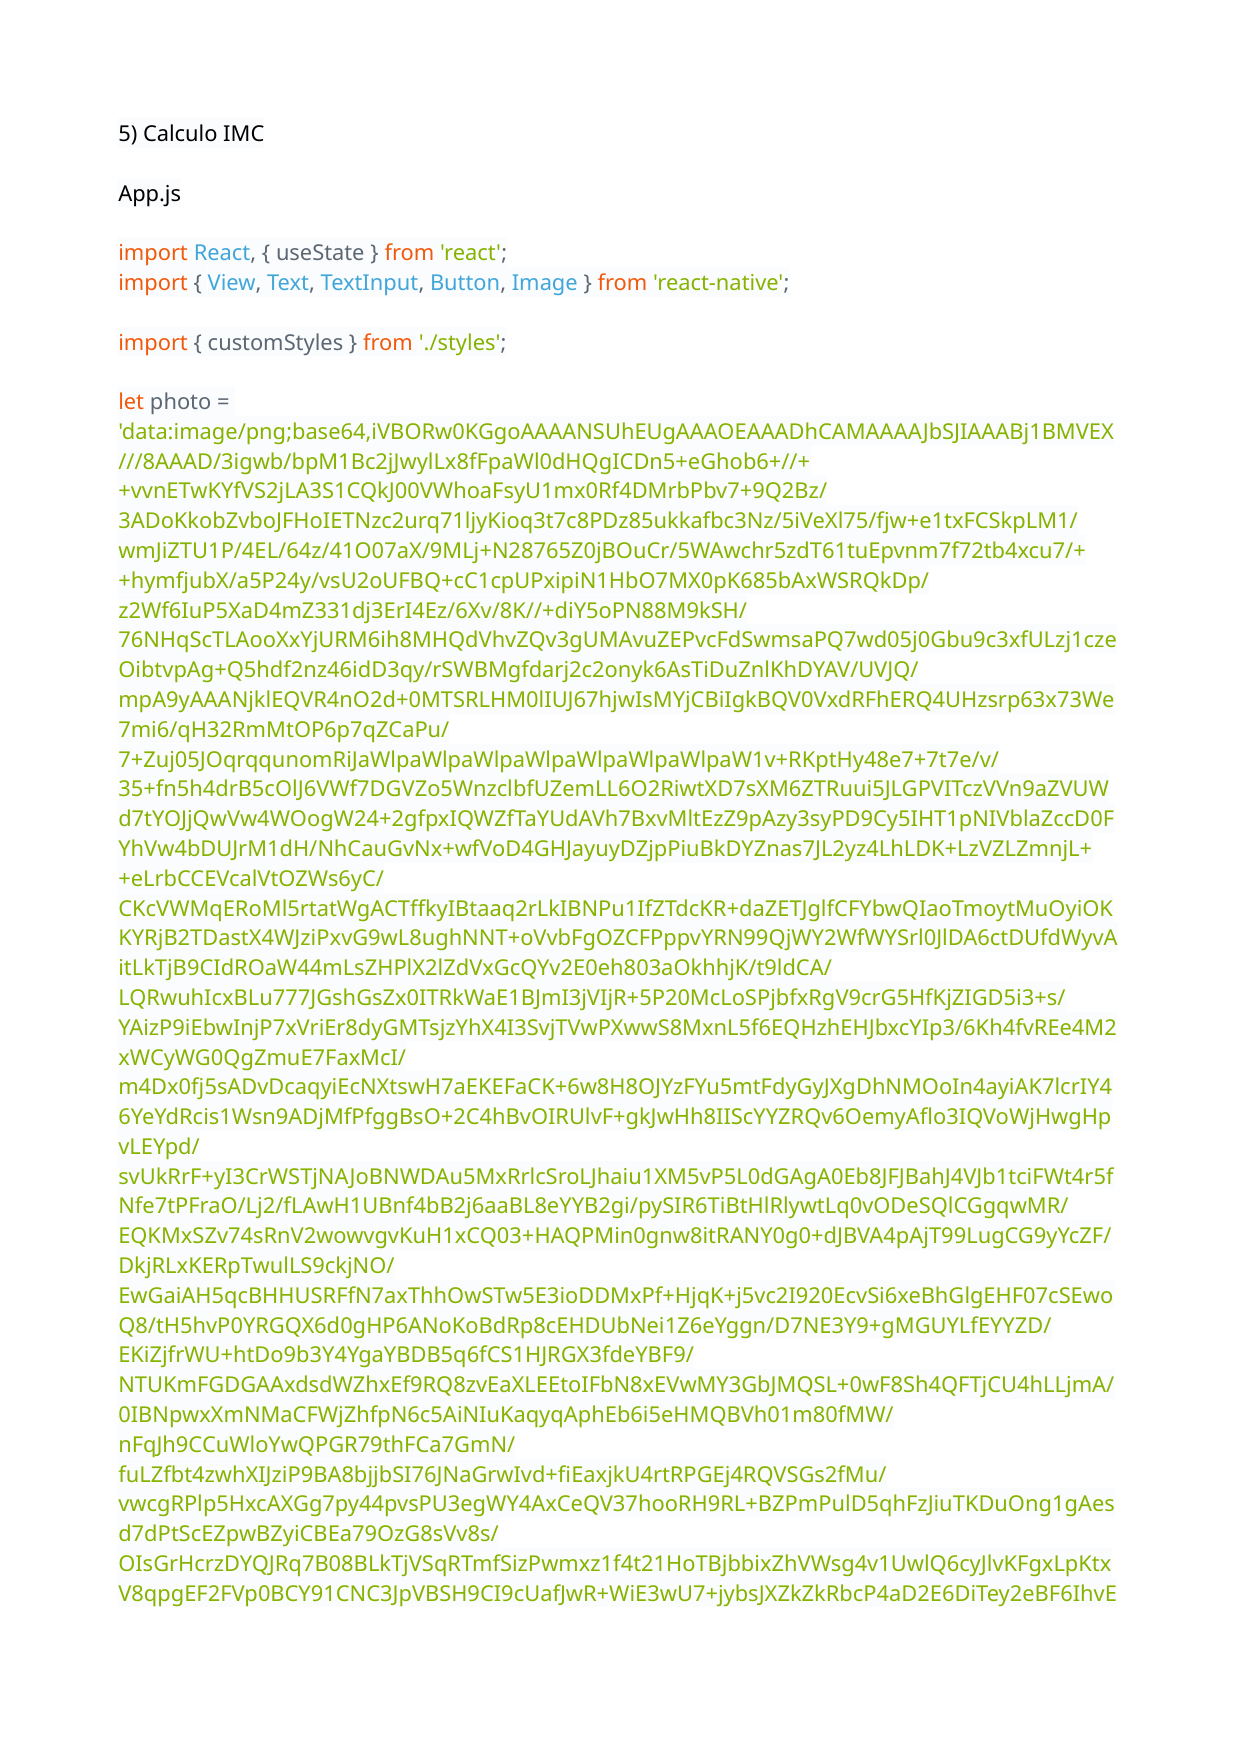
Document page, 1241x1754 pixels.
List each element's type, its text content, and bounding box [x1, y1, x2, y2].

text 5) Calculo IMC [118, 118, 1122, 148]
text let photo = 'data:image/png;base64,iVBORw0KGgoAAAANSUhEUgAAAOEAAADhCAMAAAAJbSJIAAABj1BMVEX///8AAAD/3igwb/bpM1Bc2jJwylLx8fFpaWl0dHQgICDn5+eGhob6+//++vvnETwKYfVS2jLA3S1CQkJ00VWhoaFsyU1mx0Rf4DMrbPbv7+9Q2Bz/3ADoKkobZvboJFHoIETNzc2urq71ljyKioq3t7c8PDz85ukkafbc3Nz/5iVeXl75/fjw+e1txFCSkpLM1/wmJiZTU1P/4EL/64z/41O07aX/9MLj+N28765Z0jBOuCr/5WAwchr5zdT61tuEpvnm7f72tb4xcu7/++hymfjubX/a5P24y/vsU2oUFBQ+cC1cpUPxipiN1HbO7MX0pK685bAxWSRQkDp/z2Wf6IuP5XaD4mZ331dj3ErI4Ez/6Xv/8K//+diY5oPN88M9kSH/76NHqScTLAooXxYjURM6ih8MHQdVhvZQv3gUMAvuZEPvcFdSwmsaPQ7wd05j0Gbu9c3xfULzj1czeOibtvpAg+Q5hdf2nz46idD3qy/rSWBMgfdarj2c2onyk6AsTiDuZnlKhDYAV/UVJQ/mpA9yAAANjklEQVR4nO2d+0MTSRLHM0lIUJ67hjwIsMYjCBiIgkBQV0VxdRFhERQ4UHzsrp63x73We7mi6/qH32RmMtOP6p7qZCaPu/7+Zuj05JOqrqqunomRiJaWlpaWlpaWlpaWlpaWlpaWlpaWlpaW1v+RKptHy48e7+7t7e/v/35+fn5h4drB5cOlJ6VWf7DGVZo5WnzclbfUZemLL6O2RiwtXD7sXM6ZTRuui5JLGPVITczVVn9aZVUWd7tYOJjQwVw4WOogW24+2gfpxIQWZfTaYUdAVh7BxvMltEzZ9pAzy3syPD9Cy5IHT1pNIVblaZccD0FYhVw4bDUJrM1dH/NhCauGvNx+wfVoD4GHJayuyDZjpPiuBkDYZnas7JL2yz4LhLDK+LzVZLZmnjL++eLrbCCEVcalVtOZWs6yC/CKcVWMqERoMl5rtatWgACTffkyIBtaaq2rLkIBNPu1IfZTdcKR+daZETJglfCFYbwQIaoTmoytMuOyiOKKYRjB2TDastX4WJziPxvG9wL8ughNNT+oVvbFgOZCFPppvYRN99QjWY2WfWYSrl0JlDA6ctDUfdWyvAitLkTjB9CIdROaW44mLsZHPlX2lZdVxGcQYv2E0eh803aOkhhjK/t9ldCA/LQRwuhIcxBLu777JGshGsZx0ITRkWaE1BJmI3jVIjR+5P20McLoSPjbfxRgV9crG5HfKjZIGD5i3+s/YAizP9iEbwInjP7xVriEr8dyGMTsjzYhX4I3SvjTVwPXwwS8MxnL5f6EQHzhEHJbxcYIp3/6Kh4fvREe4M2xWCyWG0QgZmuE7FaxMcI/m4Dx0fj5sADvDcaqyiEcNXtswH7aEKEFaCK+6w8H8OJYzFYu5mtFdyGyJXgDhNMOoIn4ayiAK7lcrIY46YeYdRcis1Wsn9ADjMfPfggBsO+2C4hBvOIRUlvF+gkJwHh8IIScYYZRQv6OemyAflo3IQVoWjHwgHpvLEYpd/svUkRrF+yI3CrWSTjNAJoBNWDAu5MxRrlcSroLJhaiu1XM5vP5L0dGAgA0Eb8JFJBahJ4VJb1tciFWt4r5fNfe7tPFraO/Lj2/fLAwH1UBnf4bB2j6aaBL8eYYB2gi/pySIR6TiBtHlRlywtLq0vODeSQlCGgqwMR/EQKMxSZv74sRnV2wowvgvKuH1xCQ03+HAQPMin0gnw8itRANY0g0+dJBVA4pAjT99LugCG9yYcZF/DkjRLxKERpTwulLS9ckjNO/EwGaiAH5qcBHHUSRFfN7axThhOwSTw5E3ioDDMxPf+HjqK+j5vc2I920EcvSi6xeBhGlgEHF07cSEwoQ8/tH5hvP0YRGQX6d0gHP6ANoKoBdRp8cEHDUbNei1Z6eYggn/D7NE3Y9+gMGUYLfEYYZD/EKiZjfrWU+htDo9b3Y4YgaYBDB5q6fCS1HJRGX3fdeYBF9/NTUKmFGDGAAxdsdWZhxEf9RQ8zvEaXLEEtoIFbN8xEVwMY3GbJMQSL+0wF8Sh4QFTjCU4hLLjmA/0IBNpwxXmNMaCFWjZhfpN6c5AiNIuKaqyqAphEb6i5eHMQBVh01m80fMW/nFqJh9CCuWloYwQPGR79thFCa7GmN/fuLZfbt4zwhXIJziP9BA8bjjbSI76JNaGrwIvd+fiEaxjkU4rtRPGEj4RQVSGs2fMu/vwcgRPlp5HxcAXGg7py44pvsPU3egWY4AxCeQV37hooRH9RL+BZPmPulD5qhFzJiuTKDuOng1gAesd7dPtScEZpwBZyiCBEa79OzG8sVv8s/OIsGrHcrzDYQJRq7B08BLkTjVSqRTmfSizPwmxz1f4t21HoTBjbbixZhVWsg4v1UwlQ6cyJlvKFgxLpKtxV8qpgEF2FVp0BCY91CNC3JpVBSH9CI9cUafJwR+WiE3wU7+jybsJXZkZkRbcP4aD2E6DiTey2eBF6IhvE [118, 386, 1122, 1607]
text import { customStyles } from './styles'; [118, 327, 1122, 356]
text import React, { useState } from 'react'; [118, 237, 1122, 267]
text App.js [118, 178, 1122, 207]
text import { View, Text, TextInput, Button, Image } from 'react-native'; [118, 267, 1122, 297]
